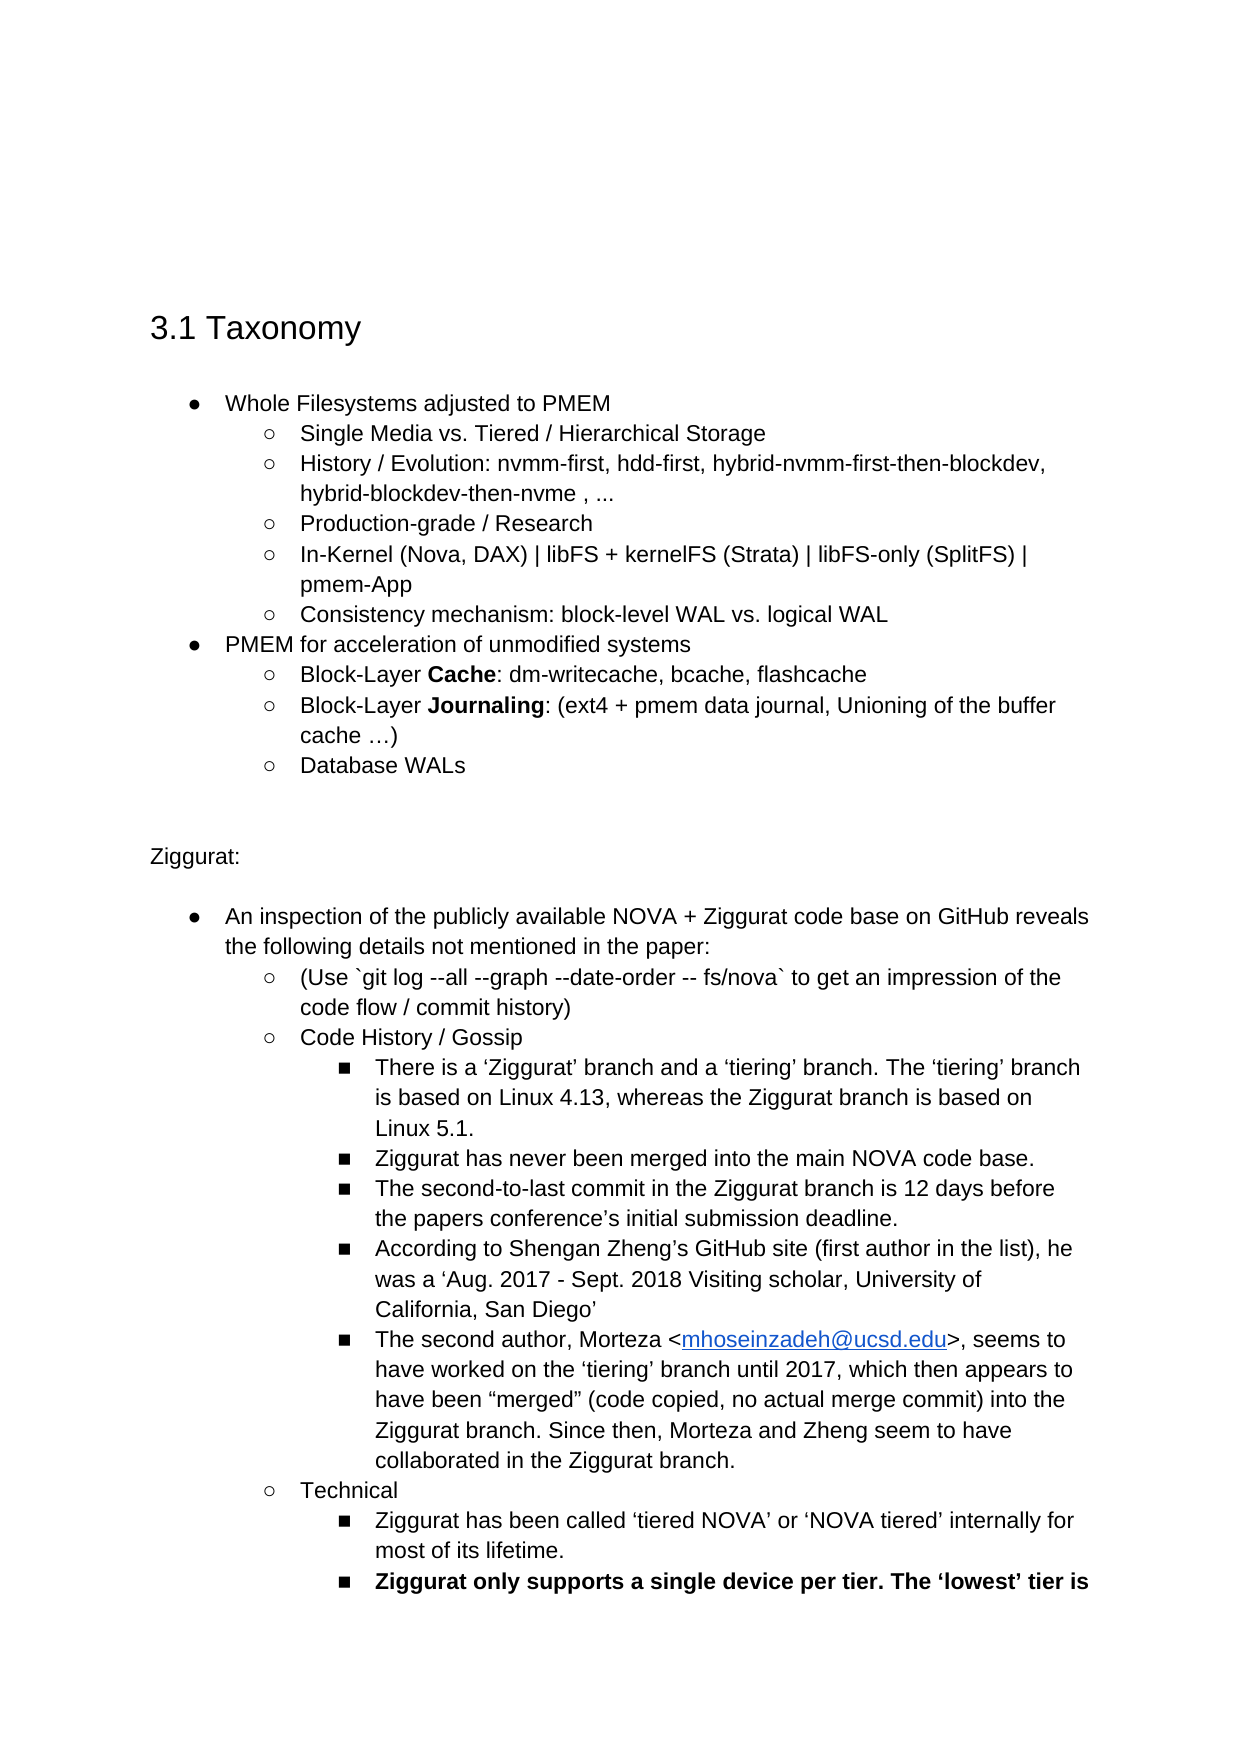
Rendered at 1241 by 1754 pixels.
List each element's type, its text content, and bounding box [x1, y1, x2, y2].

list In-Kernel (Nova, DAX) | libFS + kernelFS (Strata) | libFS-only (SplitFS) | pmem-App [262, 541, 1090, 597]
list The second author, Morteza <mhoseinzadeh@ucsd.edu>, seems to have worked on the ‘tiering’ branch until 2017, which then appears to have been “merged” (code copied, no actual merge commit) into the Ziggurat branch. Since then, Morteza and Zheng seem to have collaborated in the Ziggurat branch. [337, 1326, 1090, 1473]
list There is a ‘Ziggurat’ branch and a ‘tiering’ branch. The ‘tiering’ branch is based on Linux 4.13, whereas the Ziggurat branch is based on Linux 5.1. [337, 1054, 1090, 1141]
list Ziggurat has never been merged into the main NOVA code base. [337, 1145, 1090, 1171]
list Technical [262, 1477, 1090, 1503]
list Block-Layer Journaling: (ext4 + pmem data journal, Unioning of the buffer cache …) [262, 692, 1090, 748]
list The second-to-last commit in the Ziggurat branch is 12 days before the papers conference’s initial submission deadline. [337, 1175, 1090, 1231]
list Code History / Gossip [262, 1024, 1090, 1050]
list Ziggurat only supports a single device per tier. The ‘lowest’ tier is [337, 1568, 1090, 1594]
list Consistency mechanism: block-level WAL vs. logical WAL [262, 601, 1090, 627]
list Single Media vs. Tiered / Hierarchical Storage [262, 420, 1090, 446]
list Block-Layer Cache: dm-writecache, bcache, flashcache [262, 661, 1090, 688]
list PMEM for acceleration of unmodified systems [187, 631, 1090, 657]
text Ziggurat: [150, 843, 1090, 869]
subtitle 3.1 Taxonomy [150, 308, 1090, 347]
list According to Shengan Zheng’s GitHub site (first author in the list), he was a ‘Aug. 2017 - Sept. 2018 Visiting scholar, University of California, San Diego’ [337, 1235, 1090, 1322]
list Production-grade / Research [262, 510, 1090, 537]
list Database WALs [262, 752, 1090, 778]
list History / Evolution: nvmm-first, hdd-first, hybrid-nvmm-first-then-blockdev, hybrid-blockdev-then-nvme , ... [262, 450, 1090, 506]
list (Use `git log --all --graph --date-order -- fs/nova` to get an impression of the code flow / commit history) [262, 963, 1090, 1020]
list An inspection of the publicly available NOVA + Ziggurat code base on GitHub reveals the following details not mentioned in the paper: [187, 903, 1090, 959]
list Whole Filesystems adjusted to PMEM [187, 389, 1090, 416]
list Ziggurat has been called ‘tiered NOVA’ or ‘NOVA tiered’ internally for most of its lifetime. [337, 1507, 1090, 1564]
